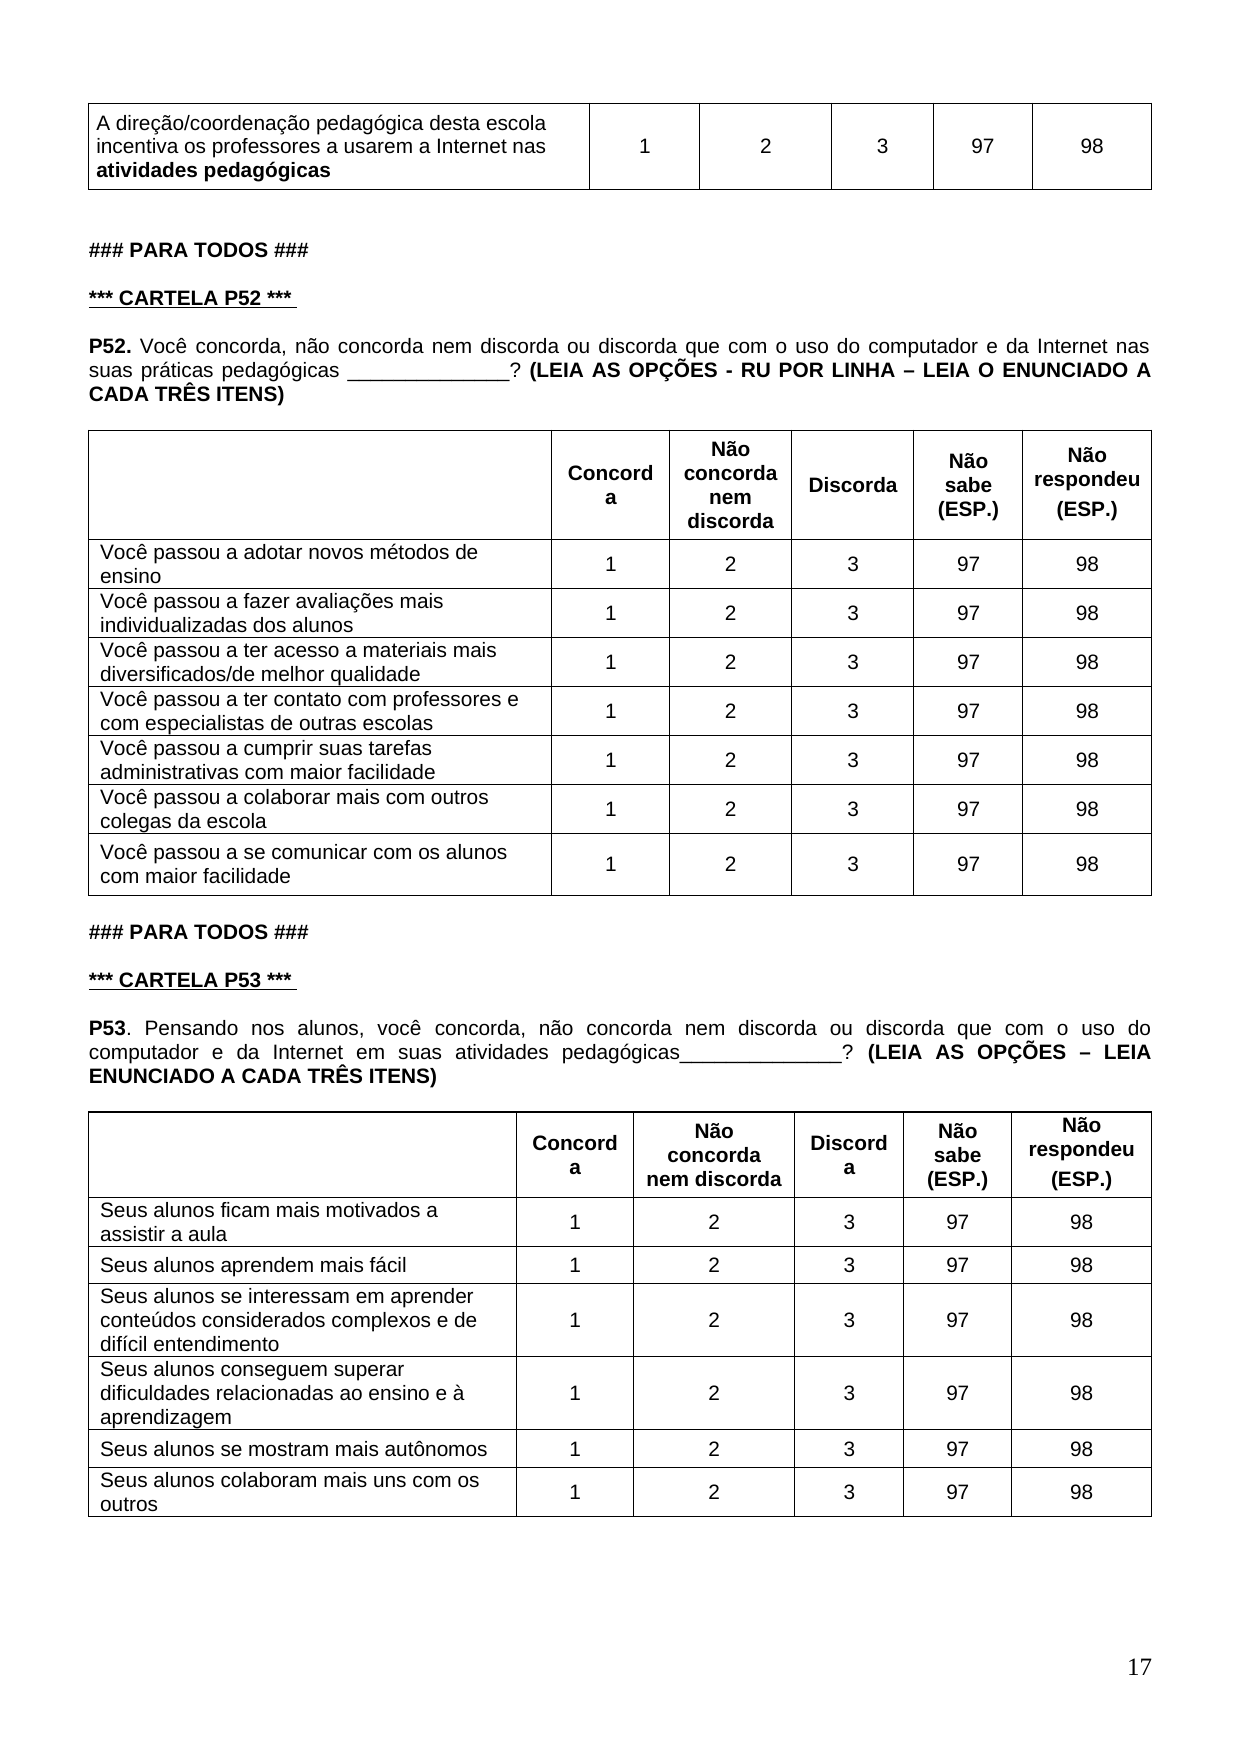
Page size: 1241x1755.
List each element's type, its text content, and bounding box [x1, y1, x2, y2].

table_cell 3 [832, 104, 933, 189]
table_cell 2 [670, 638, 791, 686]
table_cell 2 [670, 687, 791, 735]
table_header Não respondeu (ESP.) [1012, 1113, 1151, 1197]
table_header Não concorda nem discorda [670, 431, 791, 539]
table_cell 1 [517, 1284, 633, 1356]
table_cell 2 [670, 785, 791, 833]
table_cell 3 [792, 785, 913, 833]
table_header Não sabe (ESP.) [904, 1113, 1011, 1197]
text *** CARTELA P53 *** [89, 968, 1152, 992]
table_header Discorda [795, 1113, 903, 1197]
table_cell 3 [795, 1430, 903, 1467]
table_cell 1 [517, 1198, 633, 1246]
table_cell 3 [792, 687, 913, 735]
table_cell Você passou a fazer avaliações mais individualizadas dos alunos [89, 589, 551, 637]
table_cell 98 [1012, 1198, 1151, 1246]
table_cell Seus alunos se mostram mais autônomos [89, 1430, 516, 1467]
table_cell 3 [792, 540, 913, 588]
table_cell Seus alunos se interessam em aprender conteúdos considerados complexos e de difícil entendimento [89, 1284, 516, 1356]
table_cell 3 [792, 834, 913, 895]
table_cell 97 [904, 1198, 1011, 1246]
table_cell 97 [914, 687, 1022, 735]
table_header [89, 431, 551, 539]
table_cell Seus alunos aprendem mais fácil [89, 1247, 516, 1283]
table_cell 98 [1023, 736, 1151, 784]
table_cell 98 [1012, 1247, 1151, 1283]
table_cell 1 [517, 1468, 633, 1516]
table_cell 3 [792, 638, 913, 686]
table_cell 97 [914, 834, 1022, 895]
table_cell 98 [1023, 540, 1151, 588]
table_cell 97 [914, 540, 1022, 588]
table_cell 98 [1012, 1468, 1151, 1516]
table_cell 3 [792, 589, 913, 637]
table_cell 3 [795, 1468, 903, 1516]
table_header Não concorda nem discorda [634, 1113, 794, 1197]
table_cell 1 [590, 104, 699, 189]
table_cell 2 [670, 540, 791, 588]
table_cell 97 [904, 1468, 1011, 1516]
table_header Não respondeu (ESP.) [1023, 431, 1151, 539]
table_cell 97 [904, 1247, 1011, 1283]
table_cell Você passou a cumprir suas tarefas administrativas com maior facilidade [89, 736, 551, 784]
table_cell 2 [700, 104, 831, 189]
table_cell 1 [552, 785, 669, 833]
table_cell 97 [914, 785, 1022, 833]
table_cell 2 [634, 1198, 794, 1246]
table_cell Seus alunos conseguem superar dificuldades relacionadas ao ensino e à aprendizagem [89, 1357, 516, 1429]
table_cell 2 [670, 589, 791, 637]
table_cell Seus alunos ficam mais motivados a assistir a aula [89, 1198, 516, 1246]
table_cell 98 [1023, 589, 1151, 637]
table_cell 1 [517, 1430, 633, 1467]
table_cell 2 [670, 834, 791, 895]
table_cell A direção/coordenação pedagógica desta escola incentiva os professores a usarem a Internet nas atividades pedagógicas [89, 104, 589, 189]
table_header Discorda [792, 431, 913, 539]
text P53. Pensando nos alunos, você concorda, não concorda nem discorda ou discorda que com o uso do computador e da Internet em suas atividades pedagógicas______________? (LEIA AS OPÇÕES – LEIA ENUNCIADO A CADA TRÊS ITENS) [89, 1016, 1152, 1087]
table_cell 98 [1033, 104, 1151, 189]
table_cell Você passou a ter contato com professores e com especialistas de outras escolas [89, 687, 551, 735]
table_header [89, 1113, 516, 1197]
table_cell 1 [552, 736, 669, 784]
table_cell 1 [552, 589, 669, 637]
text ### PARA TODOS ### [89, 920, 1152, 944]
table_cell 97 [914, 638, 1022, 686]
table_cell 3 [792, 736, 913, 784]
table_cell Você passou a adotar novos métodos de ensino [89, 540, 551, 588]
table_cell 1 [517, 1247, 633, 1283]
table_cell 98 [1023, 687, 1151, 735]
table_cell 98 [1023, 638, 1151, 686]
table_cell 97 [914, 736, 1022, 784]
table_cell 1 [517, 1357, 633, 1429]
table_cell 98 [1023, 785, 1151, 833]
table_header Não sabe (ESP.) [914, 431, 1022, 539]
table_cell 1 [552, 540, 669, 588]
table_header Concorda [517, 1113, 633, 1197]
table_cell 97 [904, 1284, 1011, 1356]
text P52. Você concorda, não concorda nem discorda ou discorda que com o uso do computador e da Internet nas suas práticas pedagógicas ______________? (LEIA AS OPÇÕES - RU POR LINHA – LEIA O ENUNCIADO A CADA TRÊS ITENS) [89, 334, 1152, 406]
table_cell Seus alunos colaboram mais uns com os outros [89, 1468, 516, 1516]
table_cell 3 [795, 1284, 903, 1356]
table_cell 1 [552, 687, 669, 735]
table_cell Você passou a se comunicar com os alunos com maior facilidade [89, 834, 551, 895]
table_header Concorda [552, 431, 669, 539]
table_cell 97 [914, 589, 1022, 637]
table_cell 2 [634, 1284, 794, 1356]
table_cell 2 [634, 1468, 794, 1516]
table_cell 3 [795, 1247, 903, 1283]
text ### PARA TODOS ### [89, 238, 1152, 262]
text *** CARTELA P52 *** [89, 286, 1152, 310]
table_cell Você passou a ter acesso a materiais mais diversificados/de melhor qualidade [89, 638, 551, 686]
table_cell 98 [1023, 834, 1151, 895]
table_cell 2 [634, 1357, 794, 1429]
table_cell 97 [904, 1357, 1011, 1429]
table_cell 1 [552, 638, 669, 686]
table_cell 97 [904, 1430, 1011, 1467]
table_cell 98 [1012, 1357, 1151, 1429]
table_cell 2 [634, 1430, 794, 1467]
table_cell 3 [795, 1198, 903, 1246]
table_cell 2 [634, 1247, 794, 1283]
table_cell 98 [1012, 1430, 1151, 1467]
table_cell 1 [552, 834, 669, 895]
table_cell 3 [795, 1357, 903, 1429]
table_cell 98 [1012, 1284, 1151, 1356]
table_cell Você passou a colaborar mais com outros colegas da escola [89, 785, 551, 833]
table_cell 97 [934, 104, 1032, 189]
table_cell 2 [670, 736, 791, 784]
